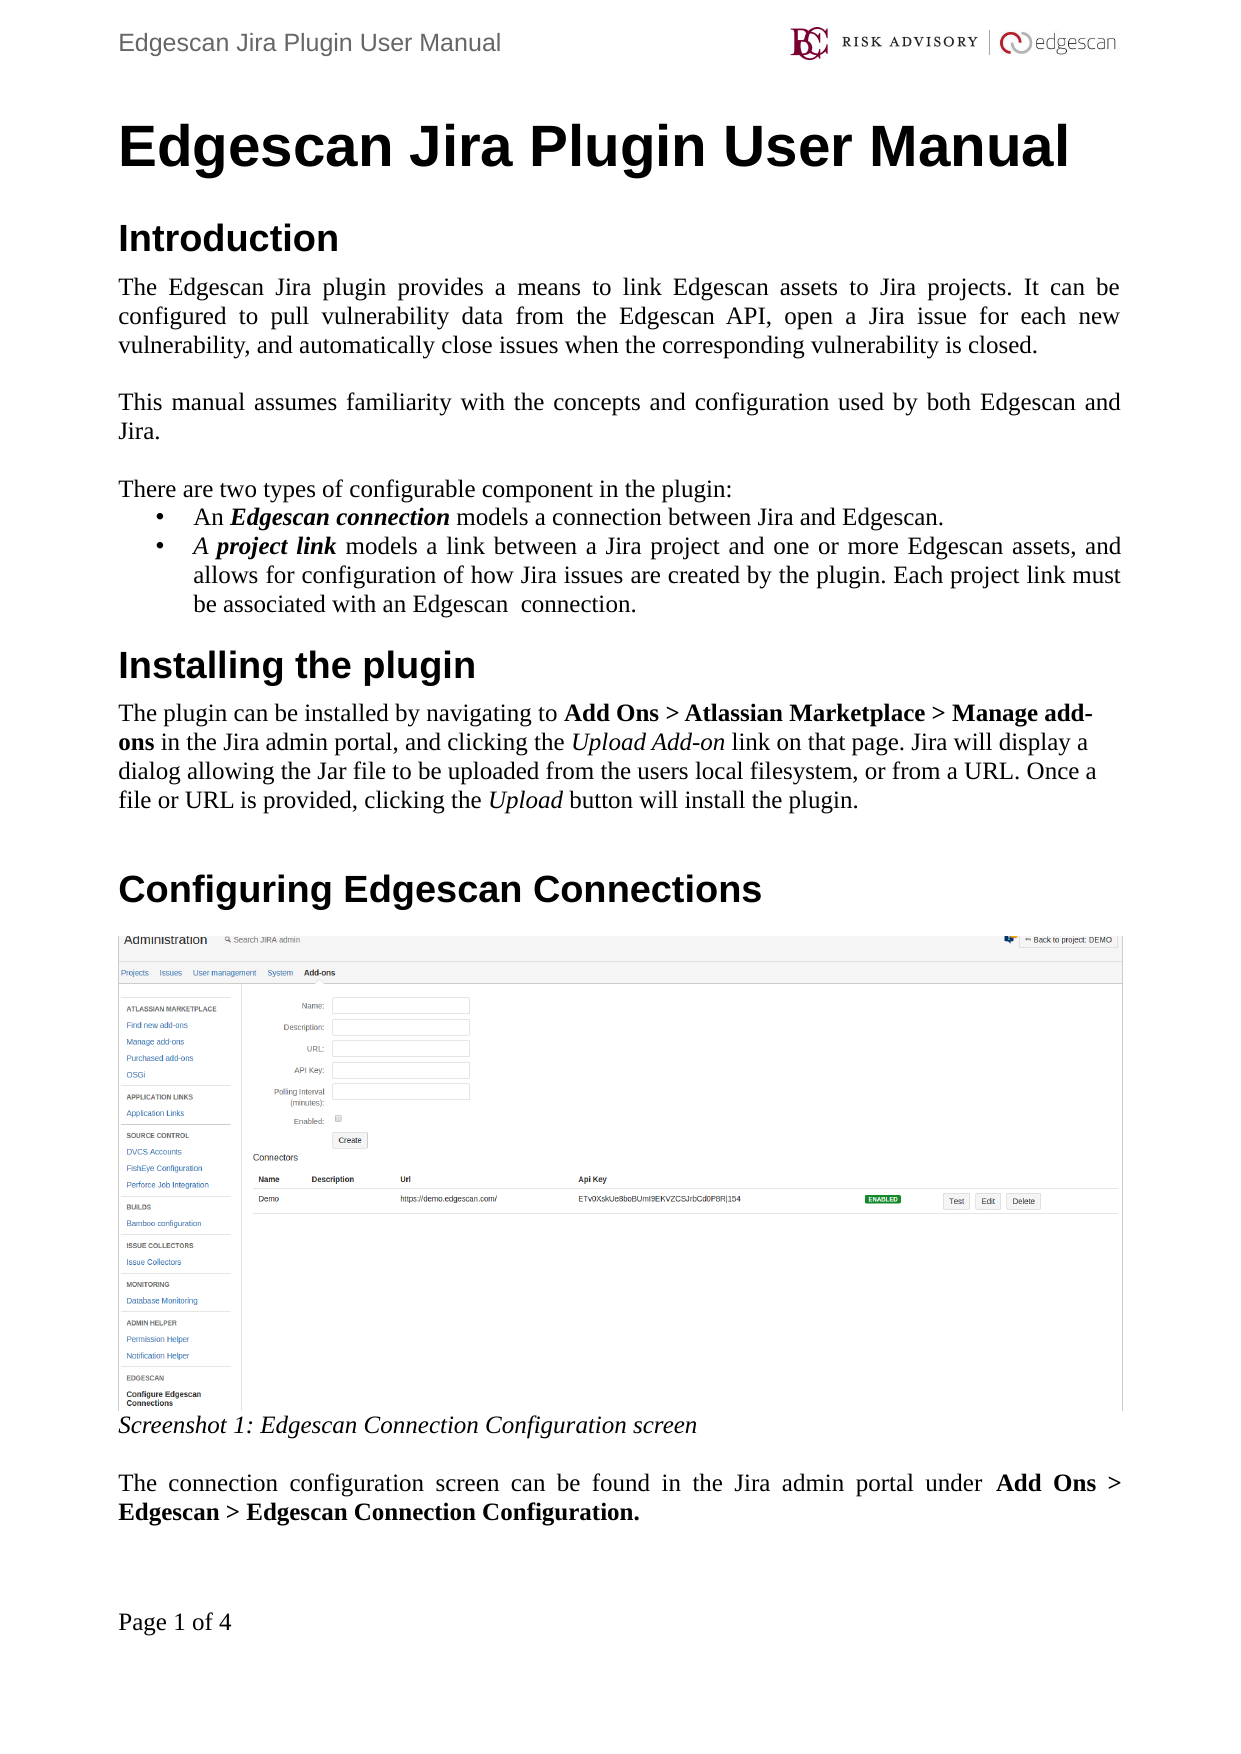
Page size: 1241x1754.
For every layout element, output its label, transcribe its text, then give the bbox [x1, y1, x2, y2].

title Edgescan Jira Plugin User Manual [118, 112, 1122, 179]
picture [119, 936, 1122, 1411]
text There are two types of configurable component in the plugin: [118, 474, 1122, 502]
text Screenshot 1: Edgescan Connection Configuration screen [118, 1411, 1122, 1439]
subtitle Introduction [118, 216, 1122, 260]
text The connection configuration screen can be found in the Jira admin portal under Add Ons > Edgescan > Edgescan Connection Configuration. [118, 1468, 1122, 1526]
list An Edgescan connection models a connection between Jira and Edgescan. [156, 502, 1122, 531]
text The Edgescan Jira plugin provides a means to link Edgescan assets to Jira projects. It can be configured to pull vulnerability data from the Edgescan API, open a Jira issue for each new vulnerability, and automatically close issues when the corresponding vulnerability is closed. [118, 272, 1122, 359]
picture [790, 27, 978, 60]
picture [998, 30, 1121, 56]
text This manual assumes familiarity with the concepts and configuration used by both Edgescan and Jira. [118, 387, 1122, 445]
list A project link models a link between a Jira project and one or more Edgescan assets, and allows for configuration of how Jira issues are created by the plugin. Each project link must be associated with an Edgescan connection. [156, 531, 1122, 617]
text The plugin can be installed by navigating to Add Ons > Atlassian Marketplace > Manage add-ons in the Jira admin portal, and clicking the Upload Add-on link on that page. Jira will display a dialog allowing the Jar file to be uploaded from the users local filesystem, or from a URL. Once a file or URL is provided, clicking the Upload button will install the plugin. [118, 698, 1122, 813]
subtitle Configuring Edgescan Connections [118, 867, 1122, 911]
subtitle Installing the plugin [118, 642, 1122, 686]
